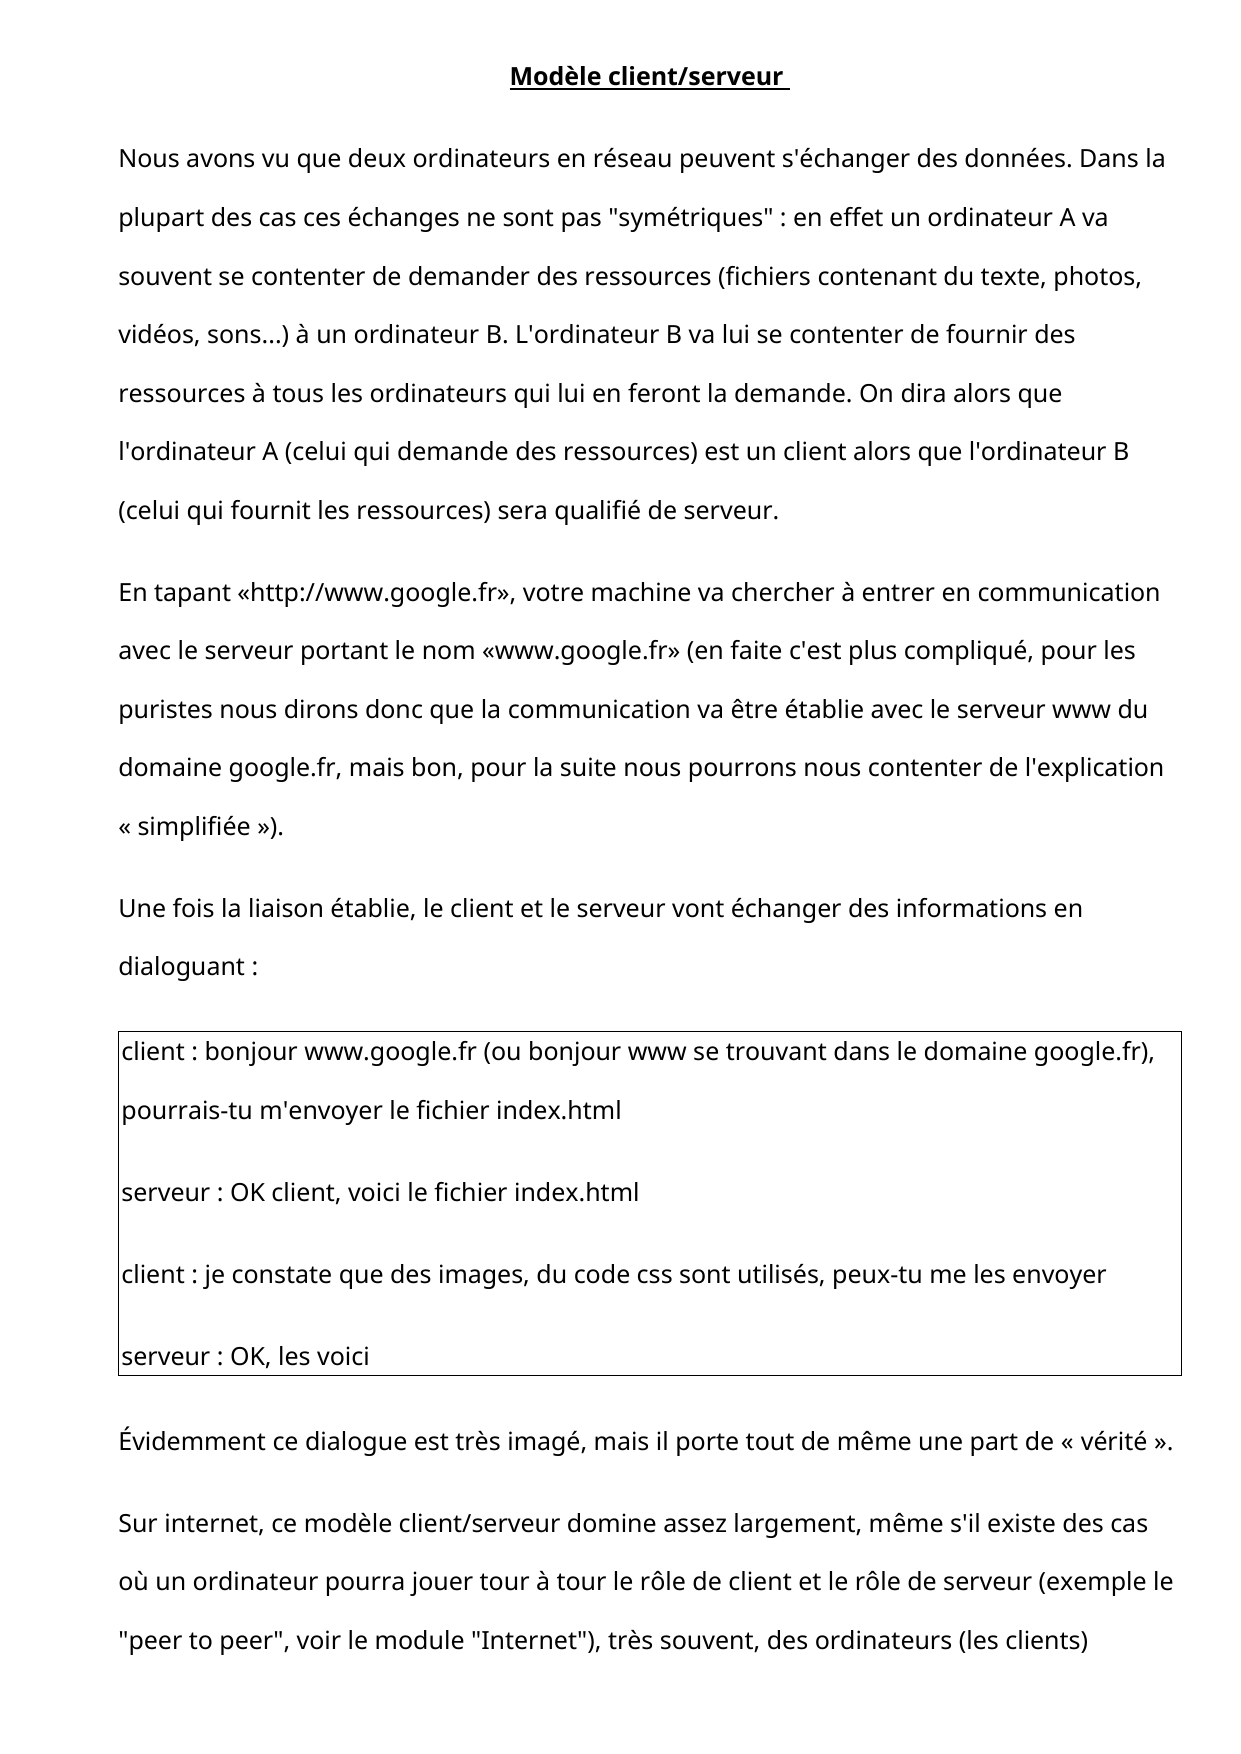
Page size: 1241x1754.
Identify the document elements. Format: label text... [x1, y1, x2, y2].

text Évidemment ce dialogue est très imagé, mais il porte tout de même une part de « vérité ». [118, 1423, 1181, 1457]
text serveur : OK client, voici le fichier index.html [119, 1171, 1181, 1208]
text Sur internet, ce modèle client/serveur domine assez largement, même s'il existe des cas où un ordinateur pourra jouer tour à tour le rôle de client et le rôle de serveur (exemple le "peer to peer", voir le module "Internet"), très souvent, des ordinateurs (les clients) [118, 1505, 1181, 1657]
text Nous avons vu que deux ordinateurs en réseau peuvent s'échanger des données. Dans la plupart des cas ces échanges ne sont pas "symétriques" : en effet un ordinateur A va souvent se contenter de demander des ressources (fichiers contenant du texte, photos, vidéos, sons...) à un ordinateur B. L'ordinateur B va lui se contenter de fournir des ressources à tous les ordinateurs qui lui en feront la demande. On dira alors que l'ordinateur A (celui qui demande des ressources) est un client alors que l'ordinateur B (celui qui fournit les ressources) sera qualifié de serveur. [118, 141, 1181, 526]
text client : bonjour www.google.fr (ou bonjour www se trouvant dans le domaine google.fr), pourrais-tu m'envoyer le fichier index.html [119, 1032, 1181, 1127]
text client : je constate que des images, du code css sont utilisés, peux-tu me les envoyer [119, 1253, 1181, 1291]
text serveur : OK, les voici [119, 1335, 1181, 1375]
text Modèle client/serveur [118, 59, 1181, 93]
text Une fois la liaison établie, le client et le serveur vont échanger des informations en dialoguant : [118, 890, 1181, 983]
text En tapant «http://www.google.fr», votre machine va chercher à entrer en communication avec le serveur portant le nom «www.google.fr» (en faite c'est plus compliqué, pour les puristes nous dirons donc que la communication va être établie avec le serveur www du domaine google.fr, mais bon, pour la suite nous pourrons nous contenter de l'explication « simplifiée »). [118, 574, 1181, 842]
